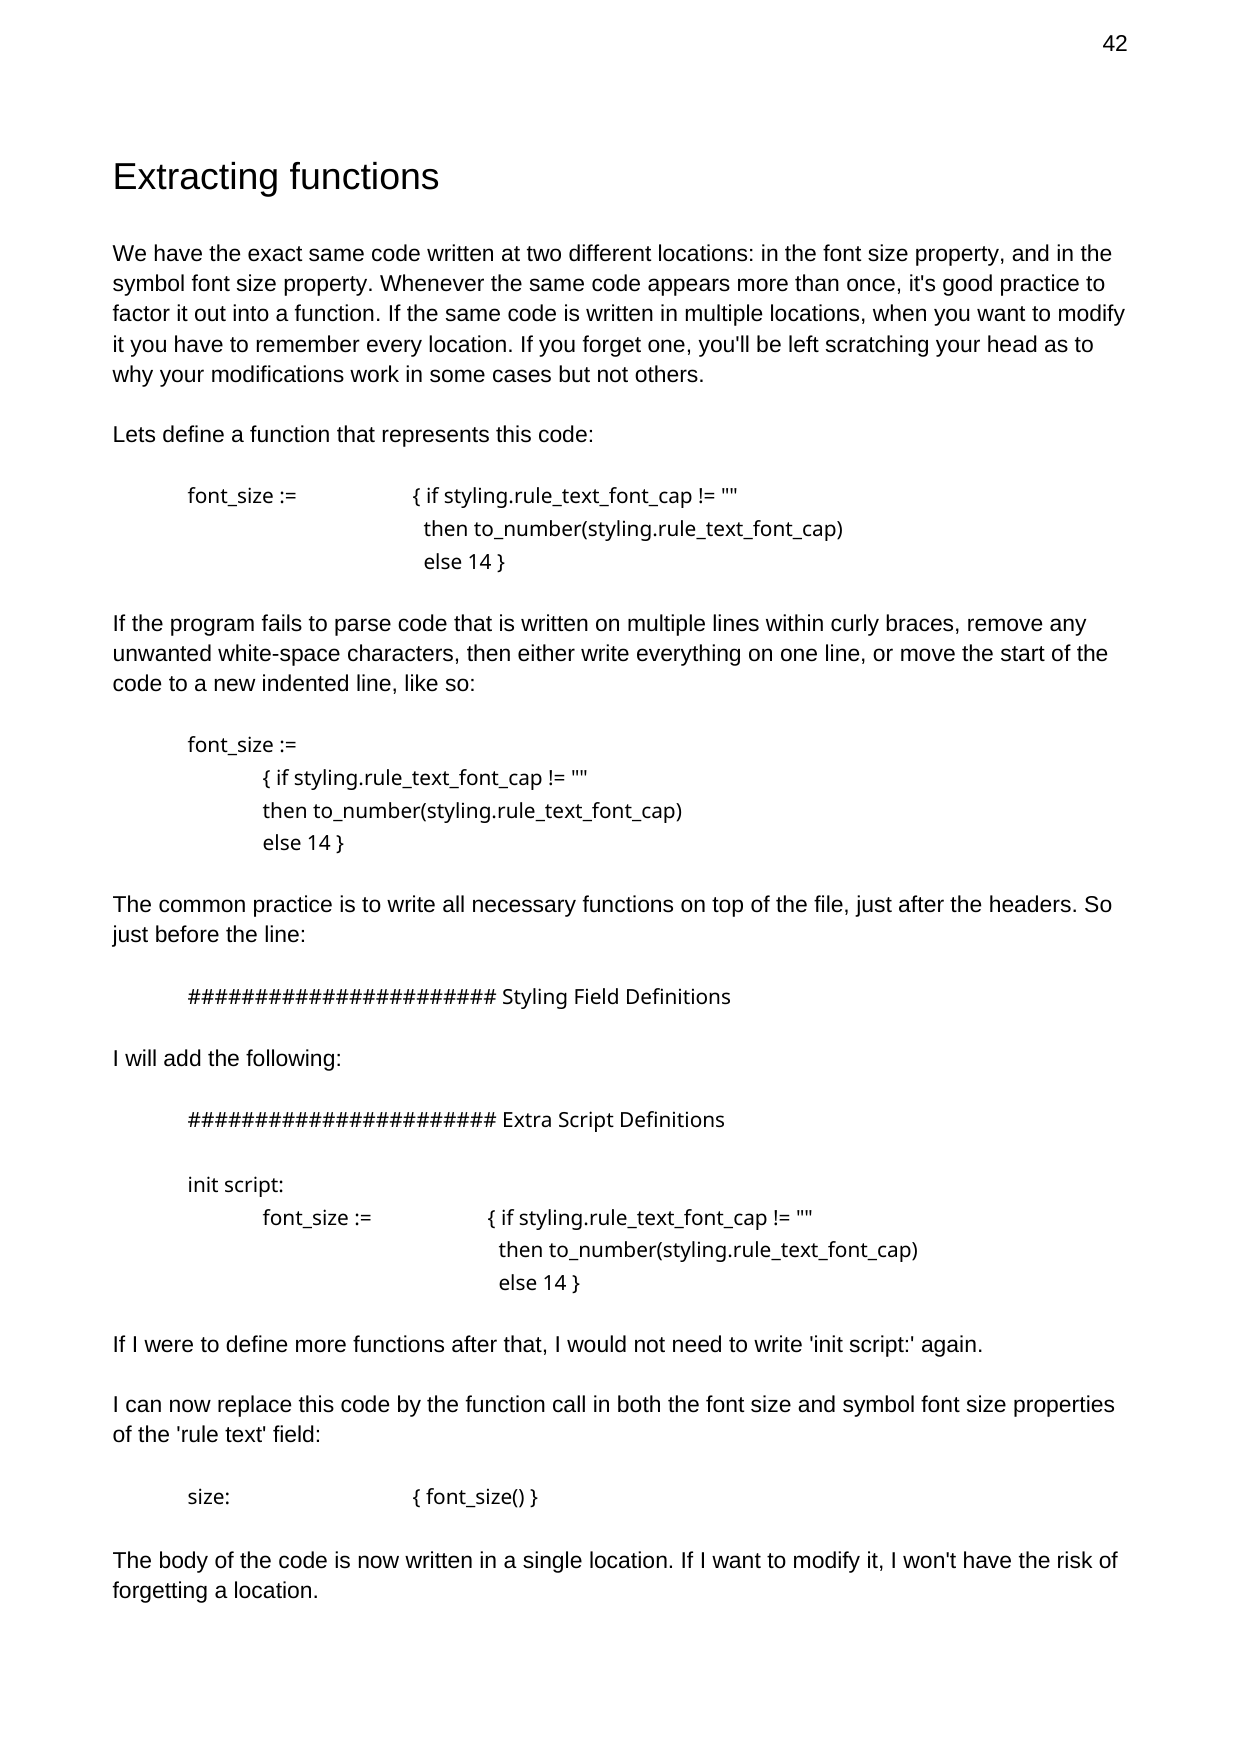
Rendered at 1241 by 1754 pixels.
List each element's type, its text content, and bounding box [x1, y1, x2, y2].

text font_size := { if styling.rule_text_font_cap != "" [112, 1203, 1128, 1231]
text We have the exact same code written at two different locations: in the font size property, and in the symbol font size property. Whenever the same code appears more than once, it's good practice to factor it out into a function. If the same code is written in multiple locations, when you want to modify it you have to remember every location. If you forget one, you'll be left scratching your head as to why your modifications work in some cases but not others. [112, 240, 1128, 387]
text The common practice is to write all necessary functions on top of the file, just after the headers. So just before the line: [112, 891, 1128, 948]
text init script: [112, 1170, 1128, 1199]
text size: { font_size() } [112, 1482, 1128, 1510]
text If I were to define more functions after that, I would not need to write 'init script:' again. [112, 1331, 1128, 1357]
text font_size := { if styling.rule_text_font_cap != "" [112, 482, 1128, 510]
text font_size := [112, 731, 1128, 759]
text I will add the following: [112, 1044, 1128, 1071]
text ####################### Styling Field Definitions [112, 982, 1128, 1010]
text ####################### Extra Script Definitions [112, 1105, 1128, 1133]
text Lets define a function that represents this code: [112, 421, 1128, 448]
text If the program fails to parse code that is written on multiple lines within curly braces, remove any unwanted white-space characters, then either write everything on one line, or move the start of the code to a new indented line, like so: [112, 610, 1128, 696]
text then to_number(styling.rule_text_font_cap) [337, 514, 1128, 543]
text then to_number(styling.rule_text_font_cap) [412, 1235, 1128, 1264]
subtitle Extracting functions [112, 154, 1128, 197]
text The body of the code is now written in a single location. If I want to modify it, I won't have the risk of forgetting a location. [112, 1547, 1128, 1604]
text else 14 } [412, 1268, 1128, 1296]
text { if styling.rule_text_font_cap != "" [187, 763, 1128, 792]
text then to_number(styling.rule_text_font_cap) [187, 796, 1128, 824]
text else 14 } [337, 547, 1128, 575]
text else 14 } [187, 828, 1128, 857]
text I can now replace this code by the function call in both the font size and symbol font size properties of the 'rule text' field: [112, 1391, 1128, 1448]
